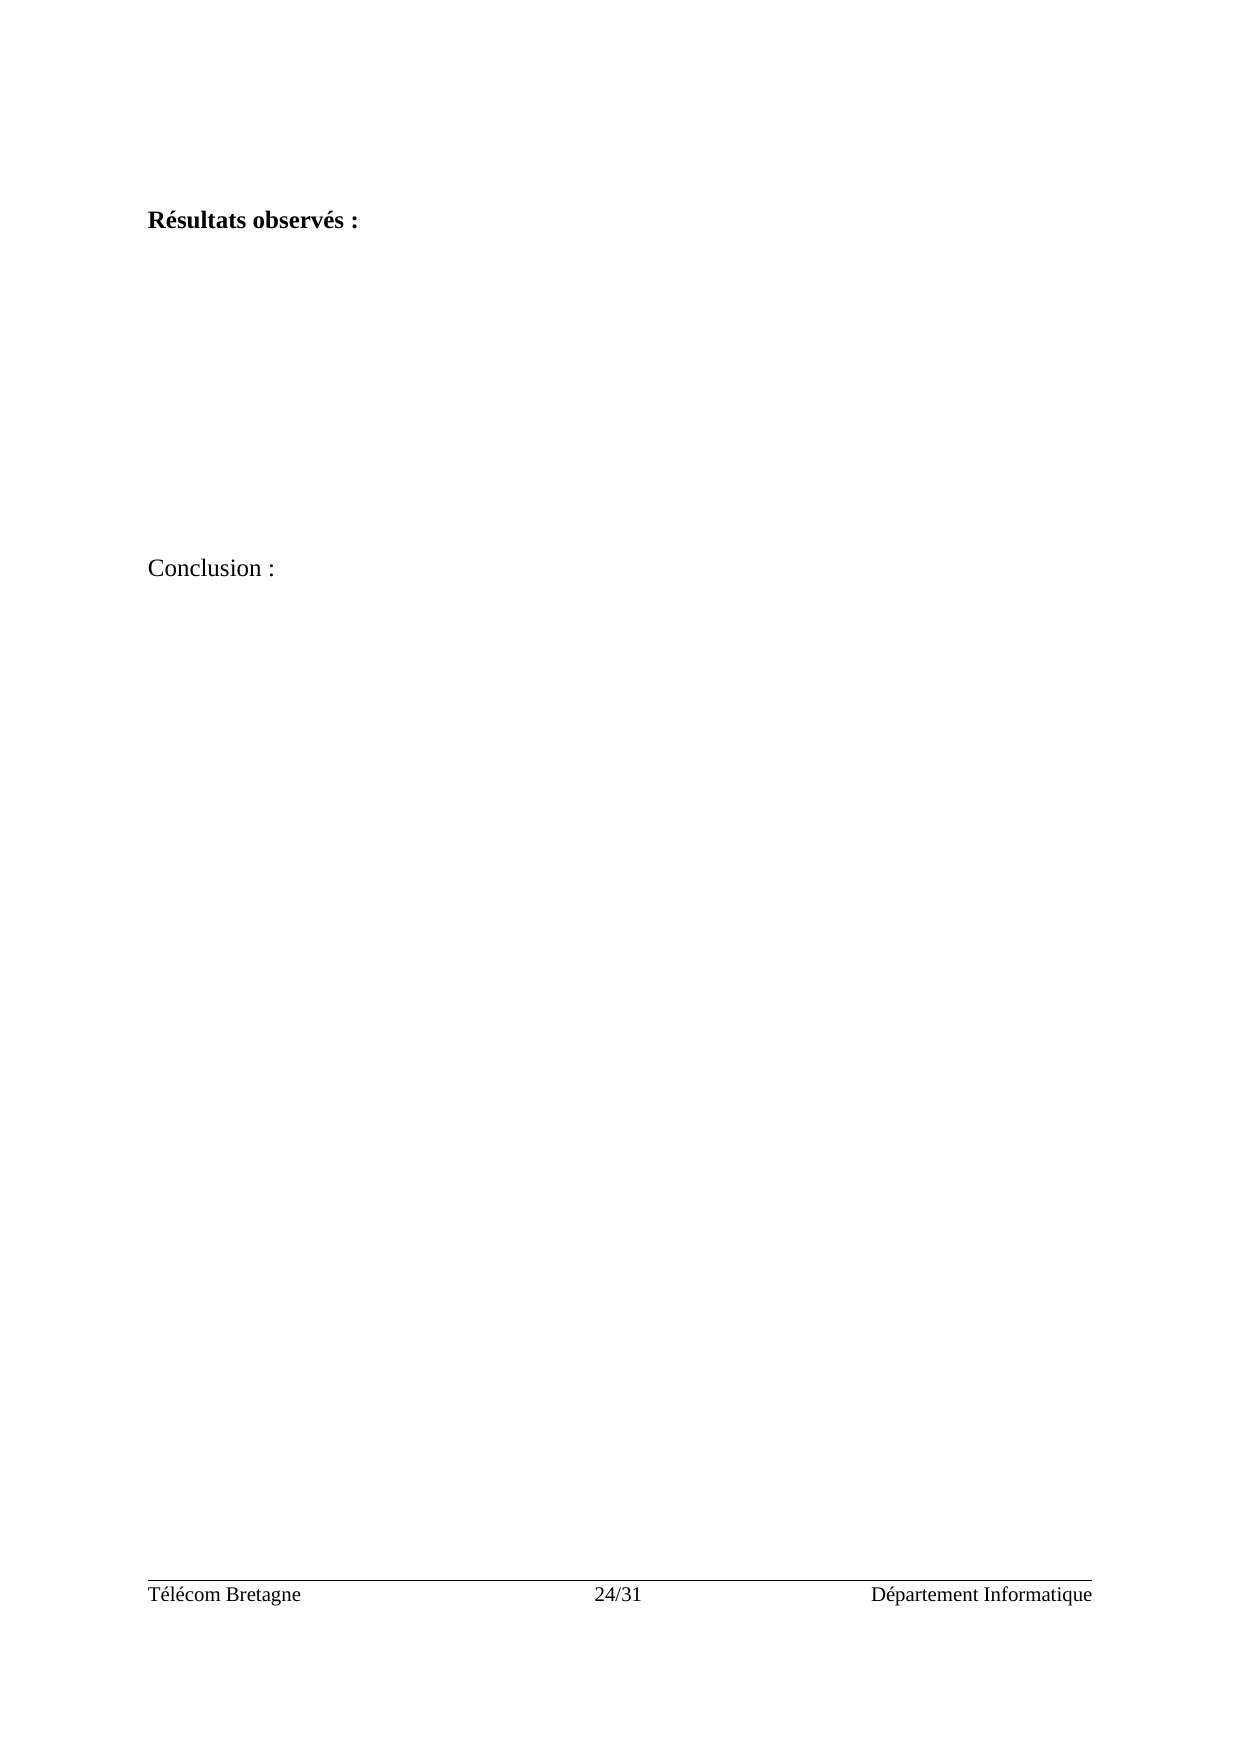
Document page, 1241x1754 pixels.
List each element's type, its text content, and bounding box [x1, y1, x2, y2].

subtitle Conclusion : [148, 553, 1092, 582]
text Résultats observés : [148, 205, 1092, 234]
